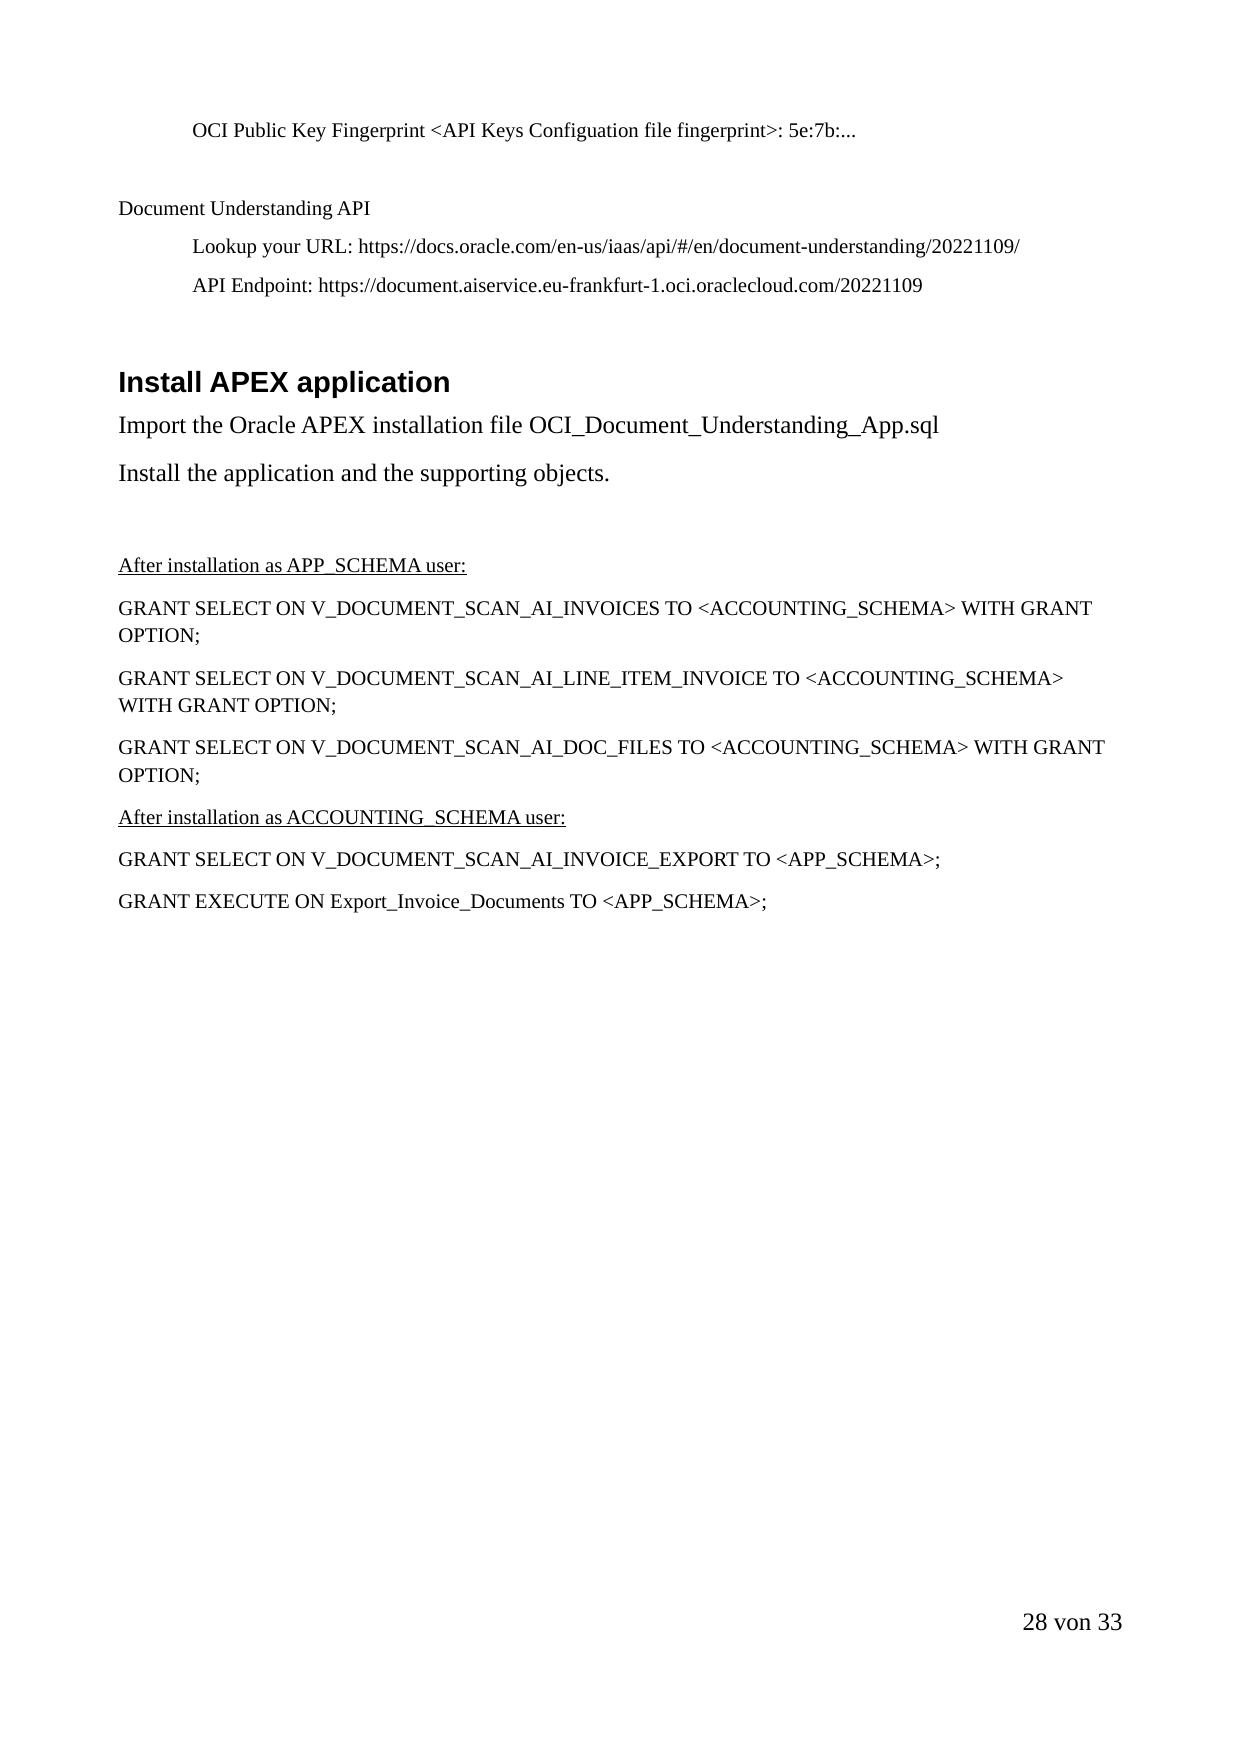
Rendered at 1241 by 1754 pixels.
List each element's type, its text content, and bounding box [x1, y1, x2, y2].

text After installation as ACCOUNTING_SCHEMA user: [118, 805, 1122, 829]
text Lookup your URL: https://docs.oracle.com/en-us/iaas/api/#/en/document-understanding/20221109/ [118, 234, 1122, 258]
subtitle Install APEX application [118, 364, 1122, 398]
text Import the Oracle APEX installation file OCI_Document_Understanding_App.sql [118, 411, 1122, 439]
text Install the application and the supporting objects. [118, 458, 1122, 487]
text GRANT EXECUTE ON Export_Invoice_Documents TO <APP_SCHEMA>; [118, 889, 1122, 913]
text GRANT SELECT ON V_DOCUMENT_SCAN_AI_INVOICE_EXPORT TO <APP_SCHEMA>; [118, 847, 1122, 871]
text GRANT SELECT ON V_DOCUMENT_SCAN_AI_LINE_ITEM_INVOICE TO <ACCOUNTING_SCHEMA> WITH GRANT OPTION; [118, 665, 1122, 717]
text GRANT SELECT ON V_DOCUMENT_SCAN_AI_INVOICES TO <ACCOUNTING_SCHEMA> WITH GRANT OPTION; [118, 596, 1122, 647]
text Document Understanding API [118, 195, 1122, 219]
text GRANT SELECT ON V_DOCUMENT_SCAN_AI_DOC_FILES TO <ACCOUNTING_SCHEMA> WITH GRANT OPTION; [118, 735, 1122, 787]
text OCI Public Key Fingerprint <API Keys Configuation file fingerprint>: 5e:7b:... [118, 118, 1122, 142]
text API Endpoint: https://document.aiservice.eu-frankfurt-1.oci.oraclecloud.com/20221109 [118, 273, 1122, 297]
text After installation as APP_SCHEMA user: [118, 553, 1122, 577]
